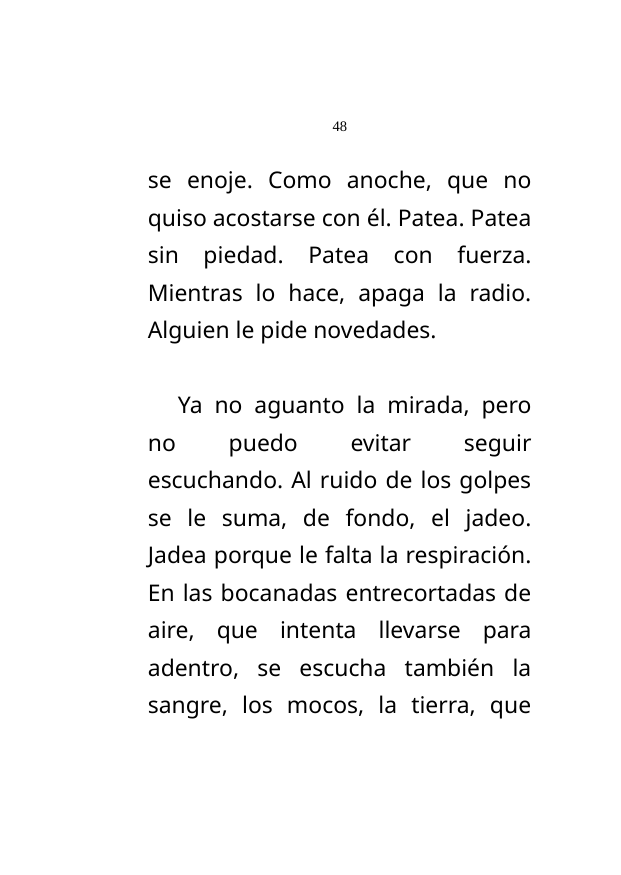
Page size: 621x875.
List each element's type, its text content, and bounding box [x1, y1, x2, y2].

text Ya no aguanto la mirada, pero no puedo evitar seguir escuchando. Al ruido de los golpes se le suma, de fondo, el jadeo. Jadea porque le falta la respiración. En las bocanadas entrecortadas de aire, que intenta llevarse para adentro, se escucha también la sangre, los mocos, la tierra, que [148, 389, 532, 721]
text se enoje. Como anoche, que no quiso acostarse con él. Patea. Patea sin piedad. Patea con fuerza. Mientras lo hace, apaga la radio. Alguien le pide novedades. [148, 164, 532, 346]
